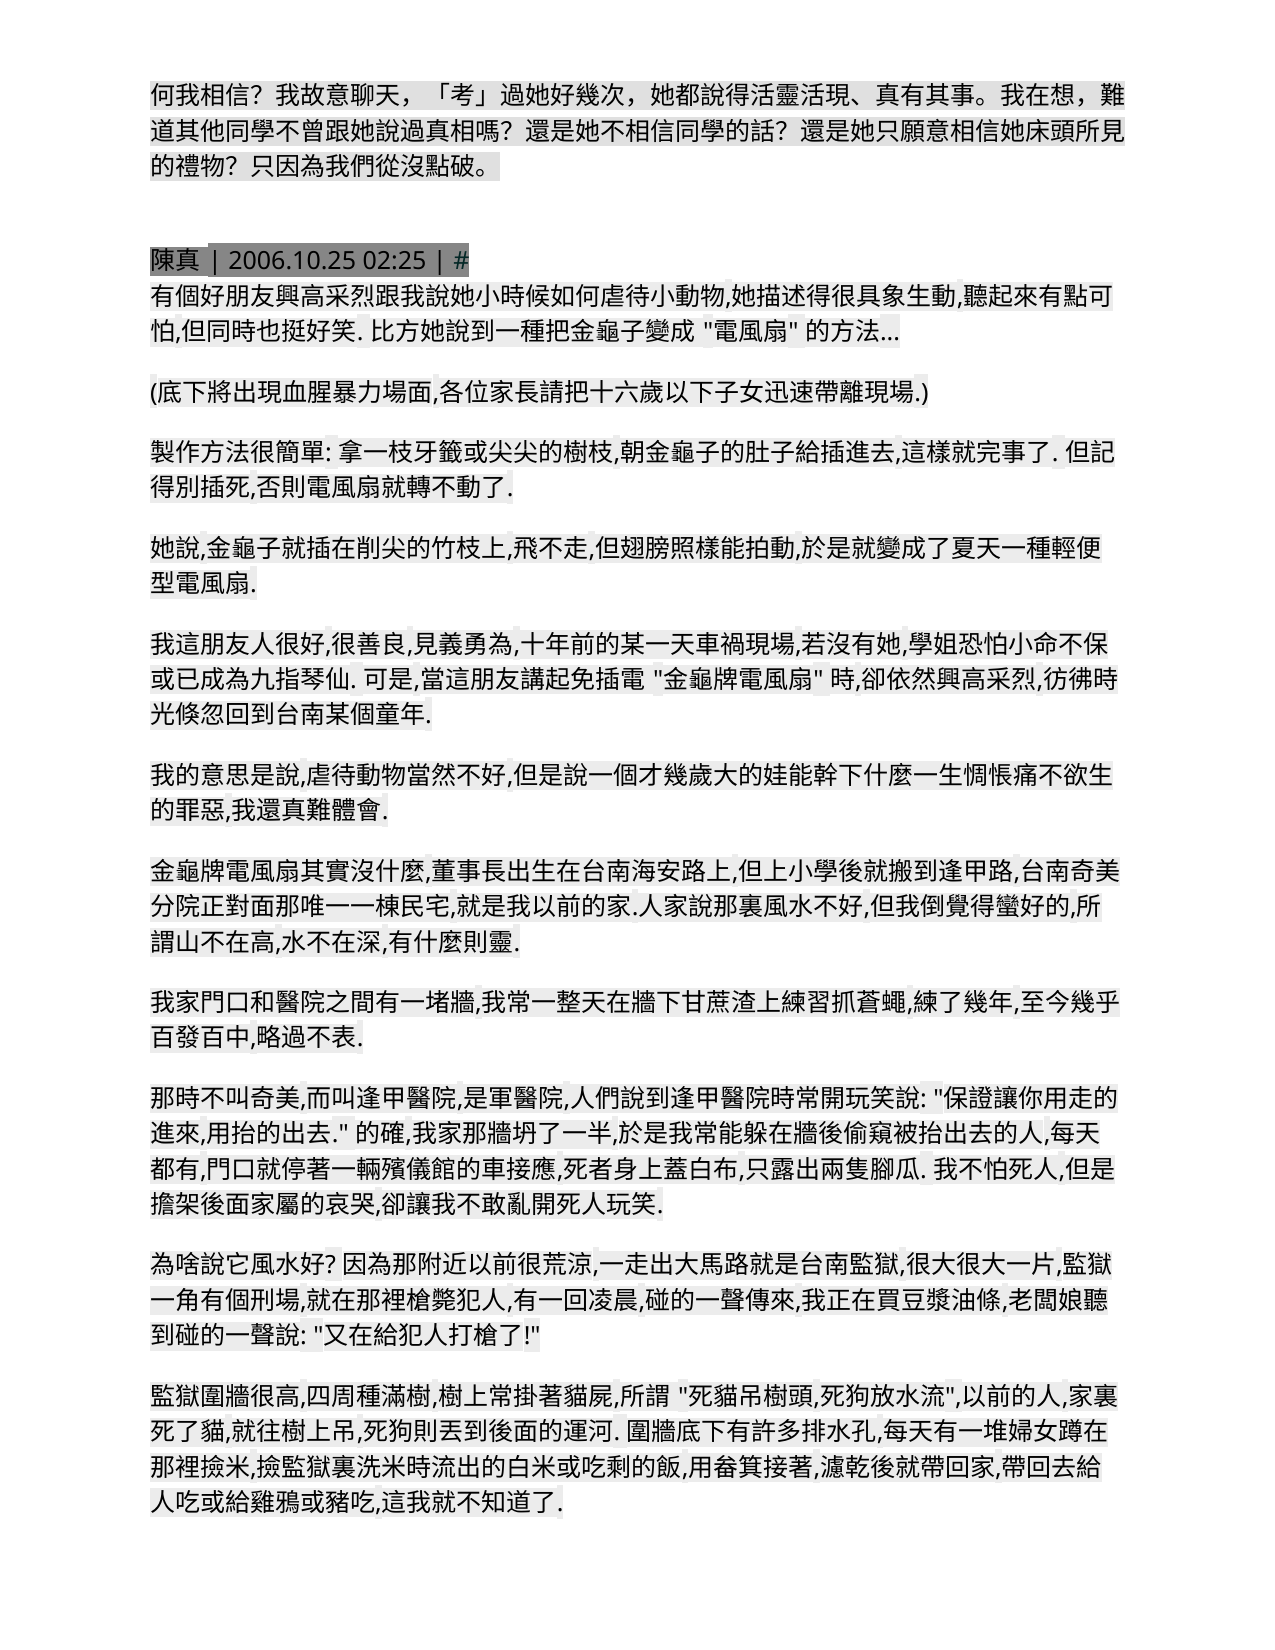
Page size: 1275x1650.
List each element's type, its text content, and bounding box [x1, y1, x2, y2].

text 陳真 | 2006.10.25 02:25 | # [150, 242, 1125, 277]
text 有個好朋友興高采烈跟我說她小時候如何虐待小動物,她描述得很具象生動,聽起來有點可怕,但同時也挺好笑. 比方她說到一種把金龜子變成 "電風扇" 的方法... [150, 277, 1125, 348]
text 我這朋友人很好,很善良,見義勇為,十年前的某一天車禍現場,若沒有她,學姐恐怕小命不保或已成為九指琴仙. 可是,當這朋友講起免插電 "金龜牌電風扇" 時,卻依然興高采烈,彷彿時光倏忽回到台南某個童年. [150, 625, 1125, 731]
text (底下將出現血腥暴力場面,各位家長請把十六歲以下子女迅速帶離現場.) [150, 373, 1125, 408]
text 我家門口和醫院之間有一堵牆,我常一整天在牆下甘蔗渣上練習抓蒼蠅,練了幾年,至今幾乎百發百中,略過不表. [150, 983, 1125, 1054]
text 為啥說它風水好? 因為那附近以前很荒涼,一走出大馬路就是台南監獄,很大很大一片,監獄一角有個刑場,就在那裡槍斃犯人,有一回凌晨,碰的一聲傳來,我正在買豆漿油條,老闆娘聽到碰的一聲說: "又在給犯人打槍了!" [150, 1246, 1125, 1352]
text 她說,金龜子就插在削尖的竹枝上,飛不走,但翅膀照樣能拍動,於是就變成了夏天一種輕便型電風扇. [150, 529, 1125, 600]
text 何我相信？我故意聊天，「考」過她好幾次，她都說得活靈活現、真有其事。我在想，難道其他同學不曾跟她說過真相嗎？還是她不相信同學的話？還是她只願意相信她床頭所見的禮物？只因為我們從沒點破。 [150, 75, 1125, 217]
text 製作方法很簡單: 拿一枝牙籤或尖尖的樹枝,朝金龜子的肚子給插進去,這樣就完事了. 但記得別插死,否則電風扇就轉不動了. [150, 433, 1125, 504]
text 監獄圍牆很高,四周種滿樹,樹上常掛著貓屍,所謂 "死貓吊樹頭,死狗放水流",以前的人,家裏死了貓,就往樹上吊,死狗則丟到後面的運河. 圍牆底下有許多排水孔,每天有一堆婦女蹲在那裡撿米,撿監獄裏洗米時流出的白米或吃剩的飯,用畚箕接著,濾乾後就帶回家,帶回去給人吃或給雞鴉或豬吃,這我就不知道了. [150, 1377, 1125, 1519]
text 那時不叫奇美,而叫逢甲醫院,是軍醫院,人們說到逢甲醫院時常開玩笑說: "保證讓你用走的進來,用抬的出去." 的確,我家那牆坍了一半,於是我常能躲在牆後偷窺被抬出去的人,每天都有,門口就停著一輛殯儀館的車接應,死者身上蓋白布,只露出兩隻腳瓜. 我不怕死人,但是擔架後面家屬的哀哭,卻讓我不敢亂開死人玩笑. [150, 1079, 1125, 1221]
text 金龜牌電風扇其實沒什麼,董事長出生在台南海安路上,但上小學後就搬到逢甲路,台南奇美分院正對面那唯一一棟民宅,就是我以前的家.人家說那裏風水不好,但我倒覺得蠻好的,所謂山不在高,水不在深,有什麼則靈. [150, 852, 1125, 958]
text 我的意思是說,虐待動物當然不好,但是說一個才幾歲大的娃能幹下什麼一生惆悵痛不欲生的罪惡,我還真難體會. [150, 756, 1125, 827]
